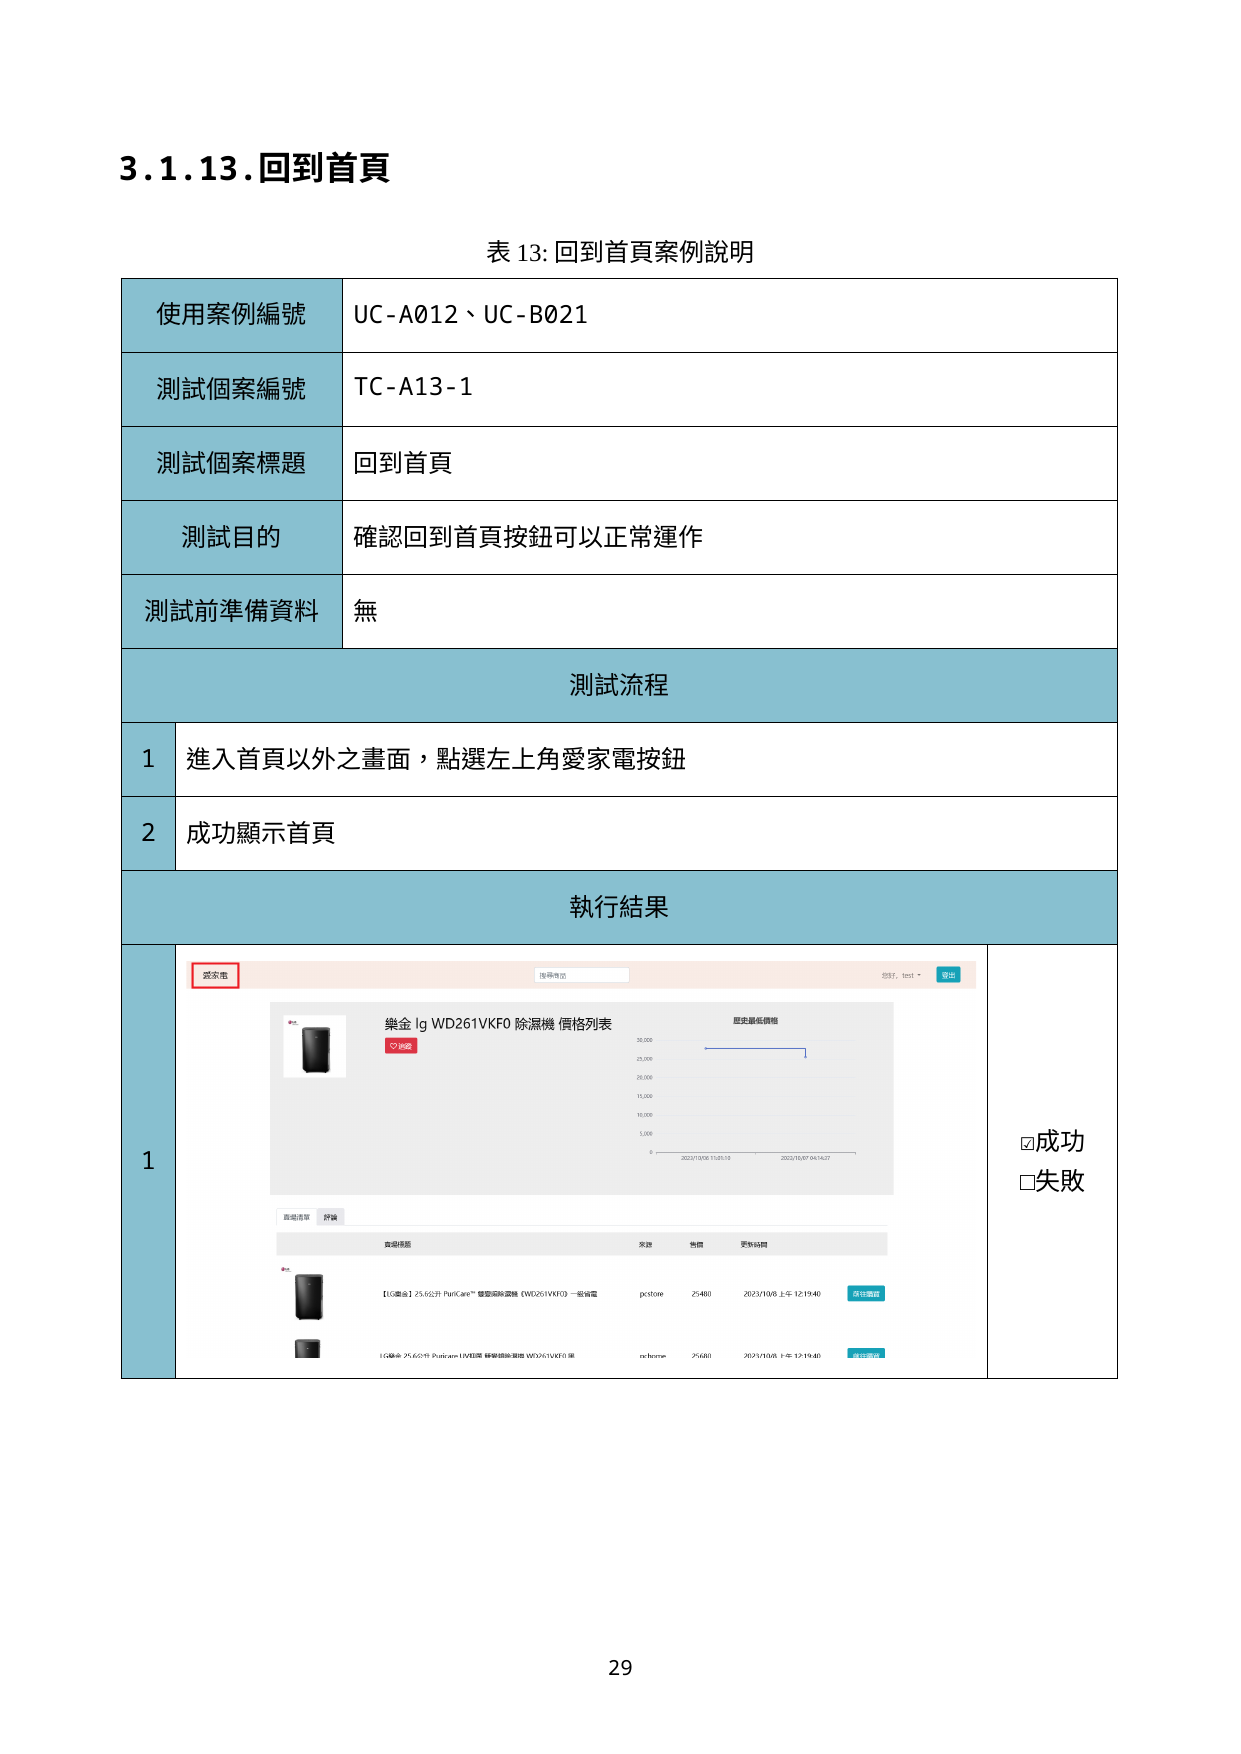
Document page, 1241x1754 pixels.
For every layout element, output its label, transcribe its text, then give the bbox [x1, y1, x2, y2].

table_cell 1 [122, 945, 175, 1378]
table_cell ☑成功 □失敗 [988, 945, 1117, 1378]
table_cell 執行結果 [122, 871, 1117, 944]
table_cell 測試前準備資料 [122, 575, 342, 648]
table_cell 無 [343, 575, 1117, 648]
picture [186, 961, 977, 1358]
table_cell 回到首頁 [343, 427, 1117, 500]
table_cell 測試個案編號 [122, 353, 342, 426]
table_cell 1 [122, 723, 175, 796]
table_cell 進入首頁以外之畫面，點選左上角愛家電按鈕 [176, 723, 1117, 796]
table_cell 測試目的 [122, 501, 342, 574]
subtitle 3.1.13.回到首頁 [118, 142, 1122, 190]
table_cell [176, 945, 987, 1378]
table_cell 測試個案標題 [122, 427, 342, 500]
table_header 使用案例編號 [122, 279, 342, 352]
table_cell 測試流程 [122, 649, 1117, 722]
table_cell TC-A13-1 [343, 353, 1117, 426]
table_cell 成功顯示首頁 [176, 797, 1117, 870]
text 表 13: 回到首頁案例說明 [118, 233, 1122, 269]
table_header UC-A012、UC-B021 [343, 279, 1117, 352]
table_cell 確認回到首頁按鈕可以正常運作 [343, 501, 1117, 574]
table_cell 2 [122, 797, 175, 870]
